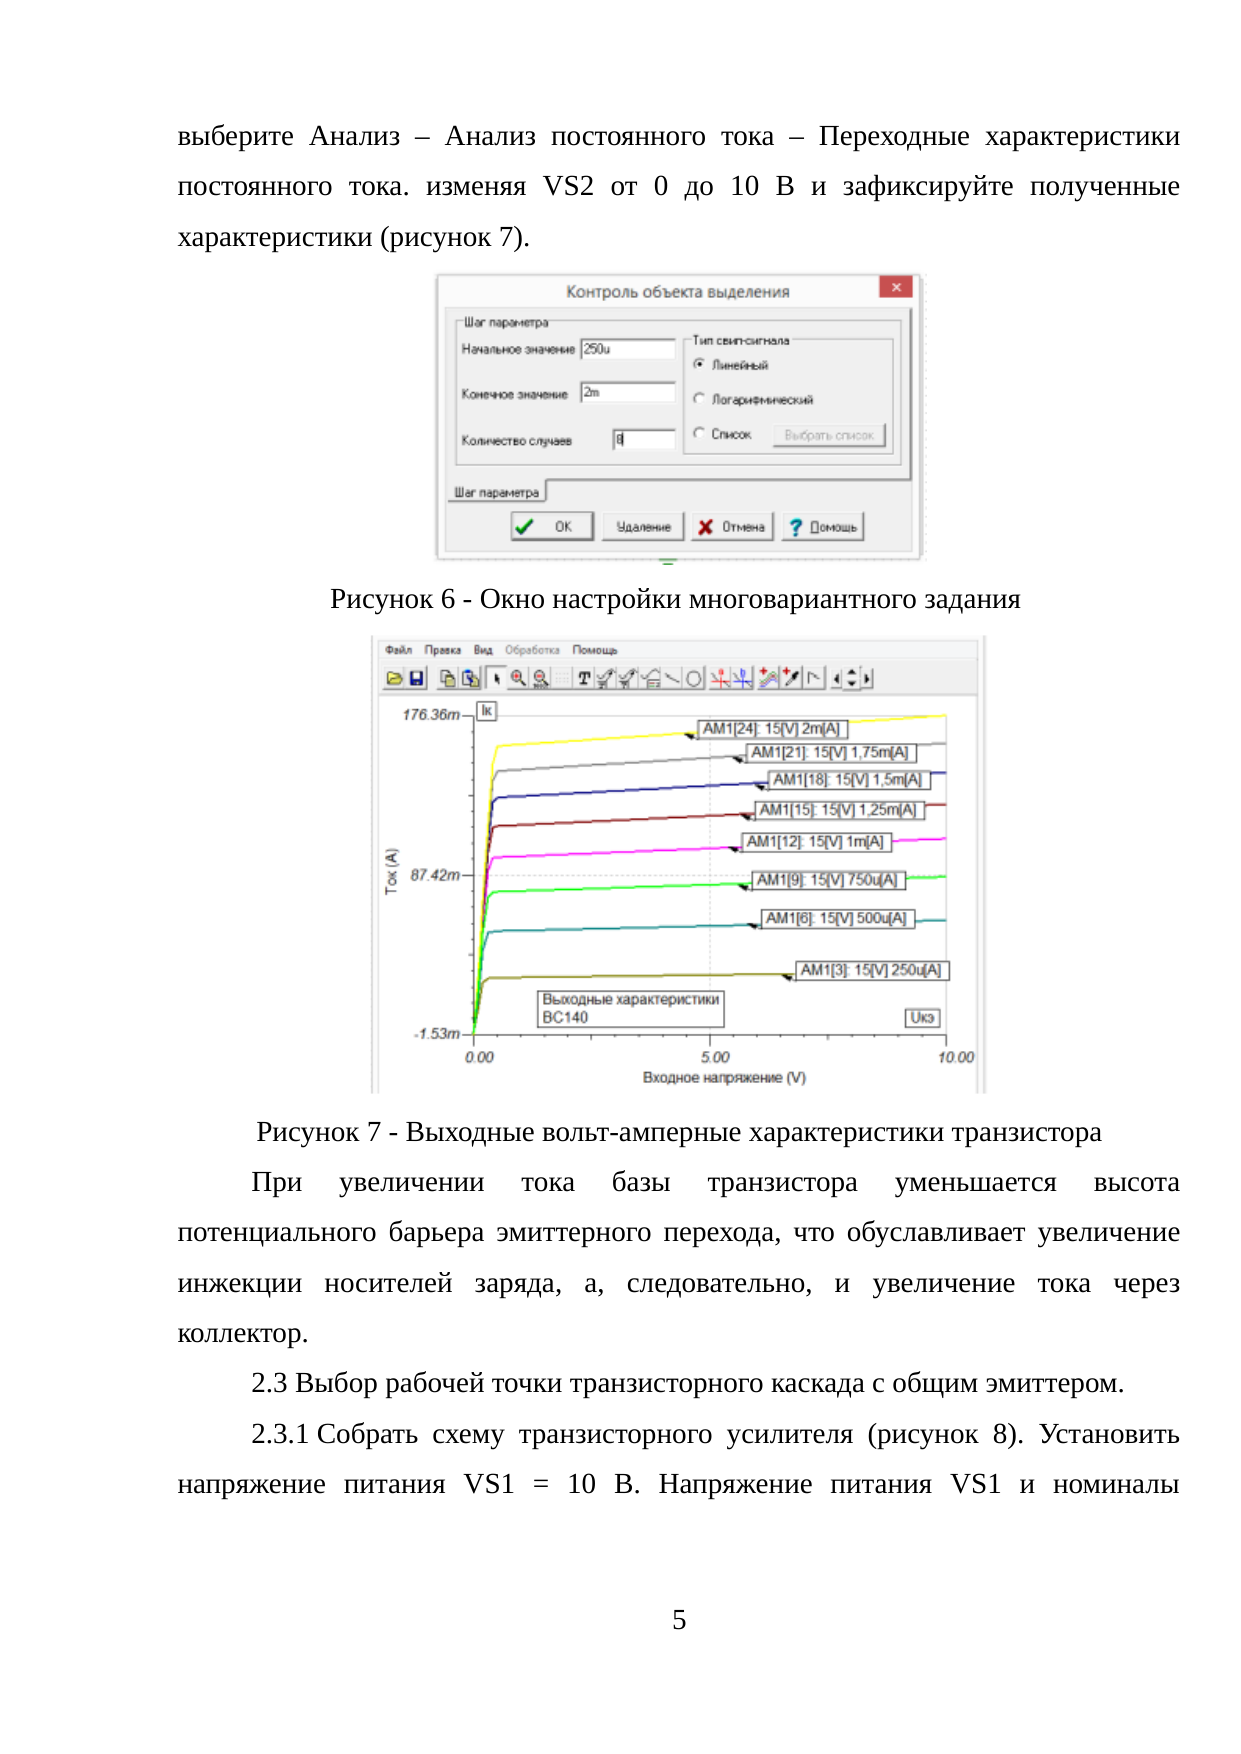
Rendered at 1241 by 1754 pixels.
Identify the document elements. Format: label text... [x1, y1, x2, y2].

list Выбор рабочей точки транзисторного каскада с общим эмиттером. [177, 1365, 1181, 1399]
text Рисунок 6 - Окно настройки многовариантного задания [177, 269, 1181, 615]
picture [370, 631, 988, 1097]
text При увеличении тока базы транзистора уменьшается высота потенциального барьера эмиттерного перехода, что обуславливает увеличение инжекции носителей заряда, а, следовательно, и увеличение тока через коллектор. [177, 1164, 1181, 1349]
list выберите Анализ – Анализ постоянного тока – Переходные характеристики постоянного тока. изменяя VS2 от 0 до 10 В и зафиксируйте полученные характеристики (рисунок 7). [177, 118, 1181, 252]
text Рисунок 7 - Выходные вольт-амперные характеристики транзистора [177, 631, 1181, 1147]
picture [431, 269, 927, 565]
list Собрать схему транзисторного усилителя (рисунок 8). Установить напряжение питания VS1 = 10 В. Напряжение питания VS1 и номиналы [177, 1416, 1181, 1499]
